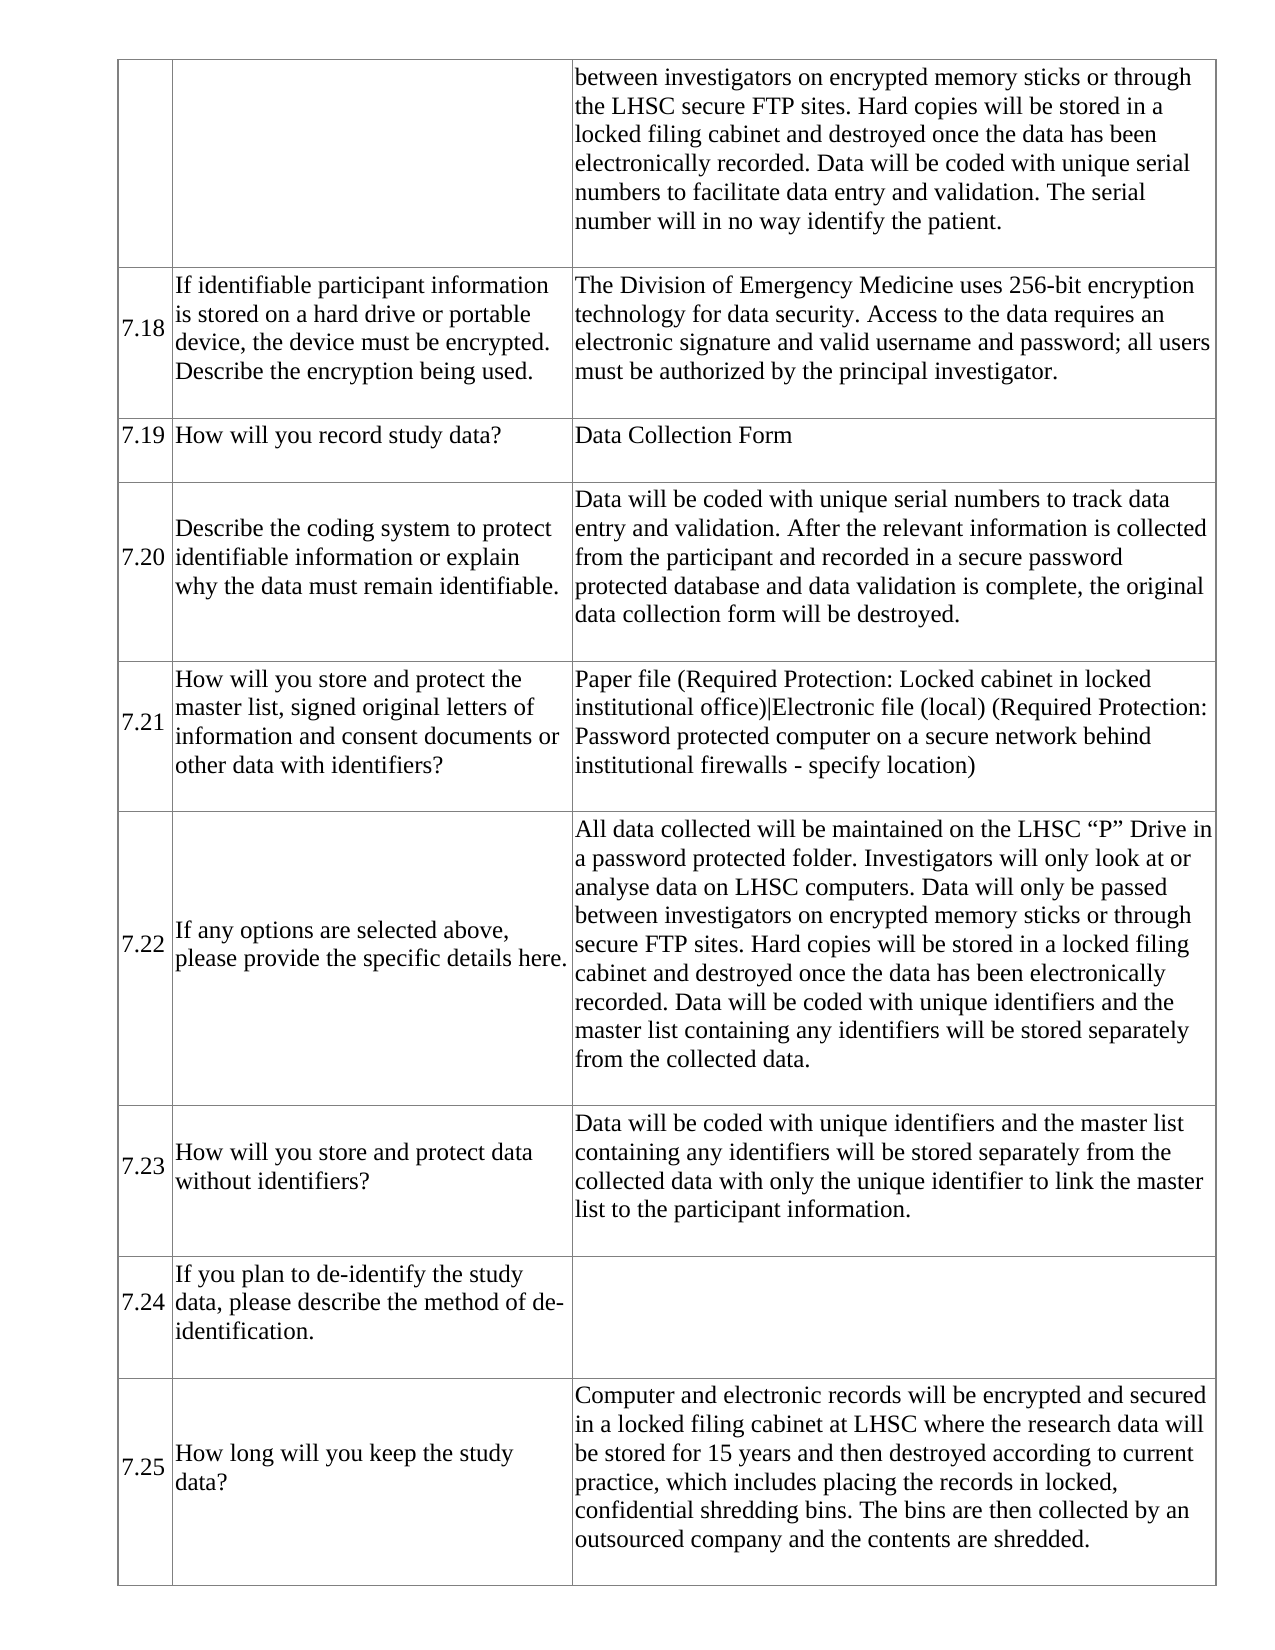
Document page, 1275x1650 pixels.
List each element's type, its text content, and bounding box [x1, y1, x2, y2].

table_cell 7.25 [119, 1379, 172, 1585]
table_cell 7.19 [119, 419, 172, 482]
table_cell If you plan to de-identify the study data, please describe the method of de-identification. [173, 1257, 572, 1377]
table_cell Computer and electronic records will be encrypted and secured in a locked filing cabinet at LHSC where the research data will be stored for 15 years and then destroyed according to current practice, which includes placing the records in locked, confidential shredding bins. The bins are then collected by an outsourced company and the contents are shredded. [573, 1379, 1215, 1585]
table_cell How will you store and protect data without identifiers? [173, 1106, 572, 1256]
table_cell How long will you keep the study data? [173, 1379, 572, 1585]
table_cell [573, 1257, 1215, 1377]
table_cell 7.21 [119, 662, 172, 811]
table_cell Data will be coded with unique identifiers and the master list containing any identifiers will be stored separately from the collected data with only the unique identifier to link the master list to the participant information. [573, 1106, 1215, 1256]
table_cell How will you record study data? [173, 419, 572, 482]
table_cell 7.23 [119, 1106, 172, 1256]
table_cell Data Collection Form [573, 419, 1215, 482]
table_cell 7.22 [119, 812, 172, 1105]
table_cell How will you store and protect the master list, signed original letters of information and consent documents or other data with identifiers? [173, 662, 572, 811]
table_cell The Division of Emergency Medicine uses 256-bit encryption technology for data security. Access to the data requires an electronic signature and valid username and password; all users must be authorized by the principal investigator. [573, 268, 1215, 417]
table_cell 7.24 [119, 1257, 172, 1377]
table_cell between investigators on encrypted memory sticks or through the LHSC secure FTP sites. Hard copies will be stored in a locked filing cabinet and destroyed once the data has been electronically recorded. Data will be coded with unique serial numbers to facilitate data entry and validation. The serial number will in no way identify the patient. [573, 60, 1215, 267]
table_cell 7.18 [119, 268, 172, 417]
table_cell Describe the coding system to protect identifiable information or explain why the data must remain identifiable. [173, 483, 572, 661]
table_cell Data will be coded with unique serial numbers to track data entry and validation. After the relevant information is collected from the participant and recorded in a secure password protected database and data validation is complete, the original data collection form will be destroyed. [573, 483, 1215, 661]
table_cell All data collected will be maintained on the LHSC “P” Drive in a password protected folder. Investigators will only look at or analyse data on LHSC computers. Data will only be passed between investigators on encrypted memory sticks or through secure FTP sites. Hard copies will be stored in a locked filing cabinet and destroyed once the data has been electronically recorded. Data will be coded with unique identifiers and the master list containing any identifiers will be stored separately from the collected data. [573, 812, 1215, 1105]
table_cell If identifiable participant information is stored on a hard drive or portable device, the device must be encrypted. Describe the encryption being used. [173, 268, 572, 417]
table_cell If any options are selected above, please provide the specific details here. [173, 812, 572, 1105]
table_cell [119, 60, 172, 267]
table_cell 7.20 [119, 483, 172, 661]
table_cell [173, 60, 572, 267]
table_cell Paper file (Required Protection: Locked cabinet in locked institutional office)|Electronic file (local) (Required Protection: Password protected computer on a secure network behind institutional firewalls - specify location) [573, 662, 1215, 811]
